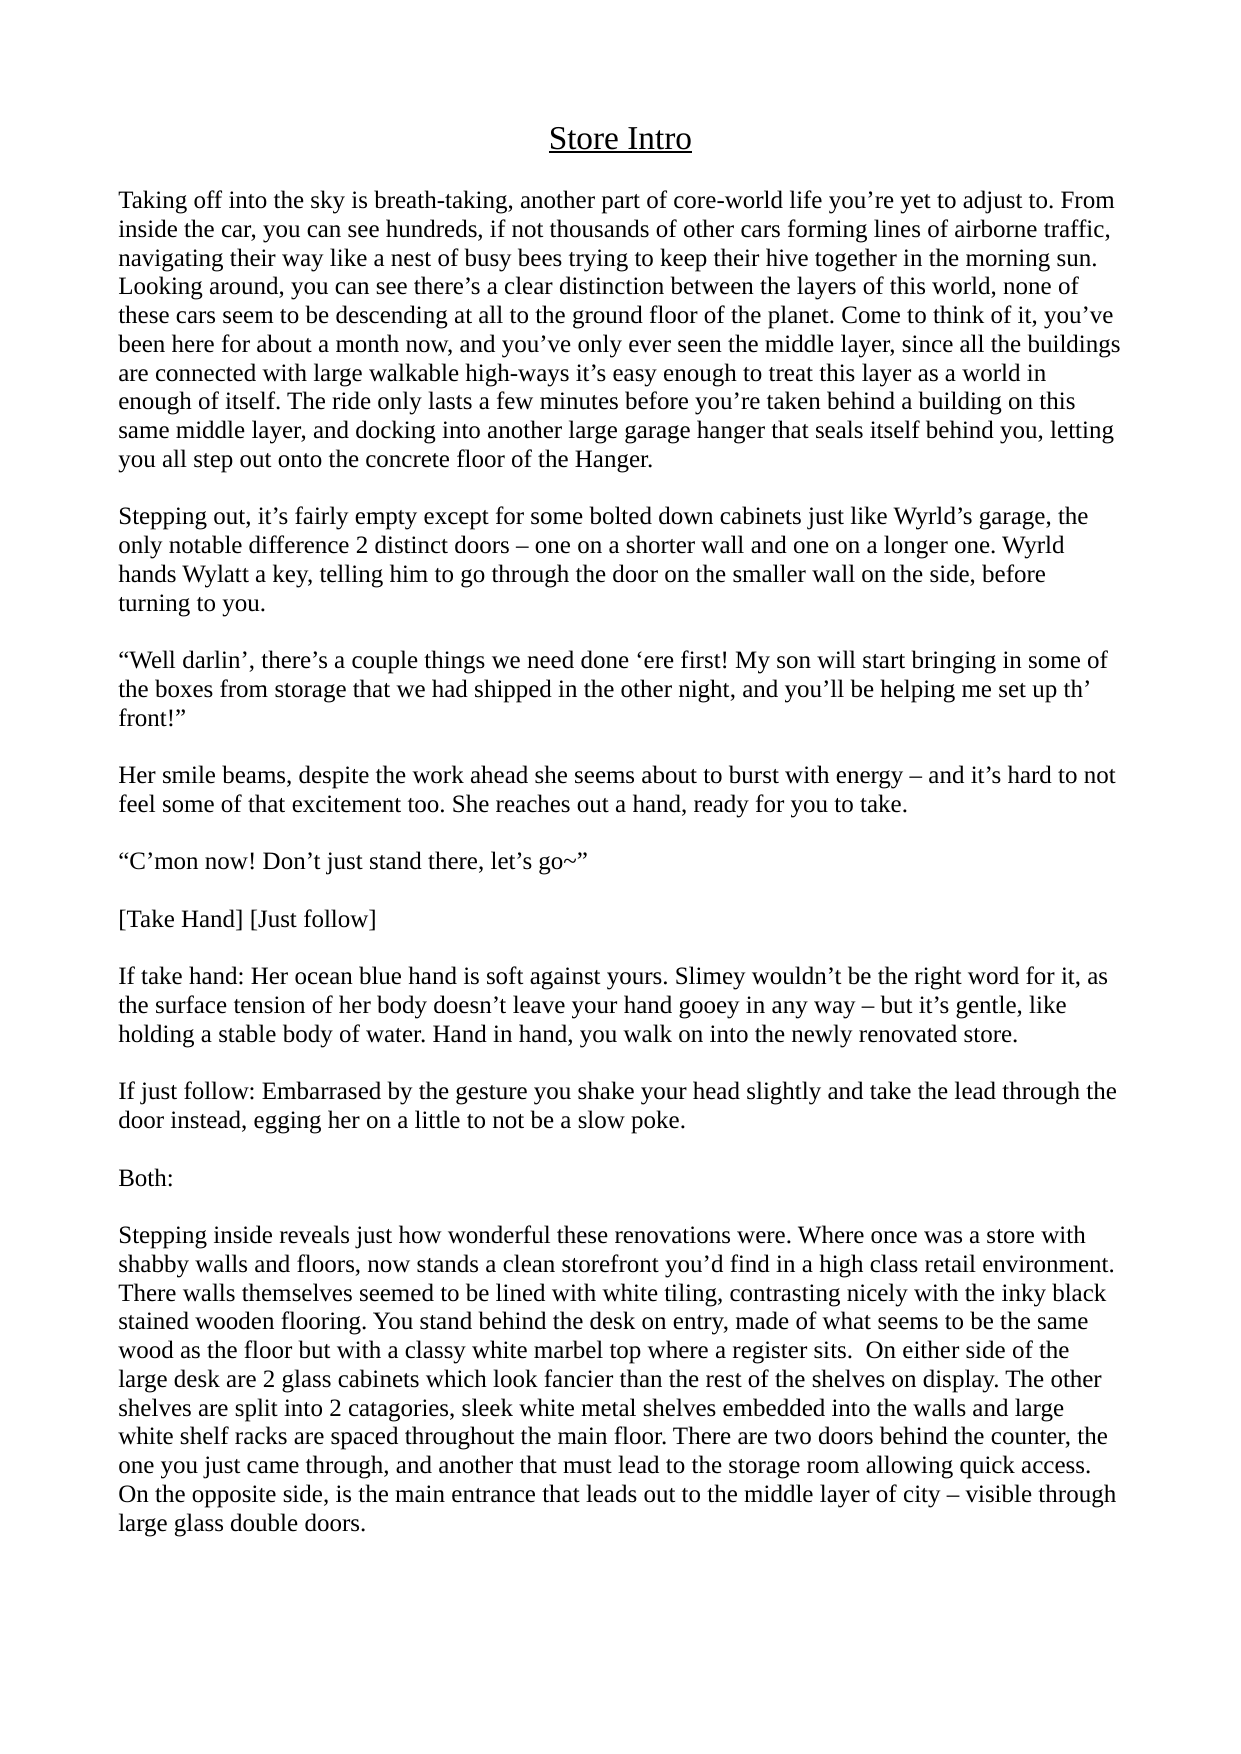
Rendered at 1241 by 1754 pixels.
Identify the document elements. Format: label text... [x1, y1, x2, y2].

text Taking off into the sky is breath-taking, another part of core-world life you’re yet to adjust to. From inside the car, you can see hundreds, if not thousands of other cars forming lines of airborne traffic, navigating their way like a nest of busy bees trying to keep their hive together in the morning sun. Looking around, you can see there’s a clear distinction between the layers of this world, none of these cars seem to be descending at all to the ground floor of the planet. Come to think of it, you’ve been here for about a month now, and you’ve only ever seen the middle layer, since all the buildings are connected with large walkable high-ways it’s easy enough to treat this layer as a world in enough of itself. The ride only lasts a few minutes before you’re taken behind a building on this same middle layer, and docking into another large garage hanger that seals itself behind you, letting you all step out onto the concrete floor of the Hanger. [118, 185, 1122, 473]
text Both: [118, 1163, 1122, 1191]
text Stepping inside reveals just how wonderful these renovations were. Where once was a store with shabby walls and floors, now stands a clean storefront you’d find in a high class retail environment. There walls themselves seemed to be lined with white tiling, contrasting nicely with the inky black stained wooden flooring. You stand behind the desk on entry, made of what seems to be the same wood as the floor but with a classy white marbel top where a register sits. On either side of the large desk are 2 glass cabinets which look fancier than the rest of the shelves on display. The other shelves are split into 2 catagories, sleek white metal shelves embedded into the walls and large white shelf racks are spaced throughout the main floor. There are two doors behind the counter, the one you just came through, and another that must lead to the storage room allowing quick access. On the opposite side, is the main entrance that leads out to the middle layer of city – visible through large glass double doors. [118, 1220, 1122, 1536]
text Her smile beams, despite the work ahead she seems about to burst with energy – and it’s hard to not feel some of that excitement too. She reaches out a hand, ready for you to take. “C’mon now! Don’t just stand there, let’s go~” [Take Hand] [Just follow] [118, 760, 1122, 933]
text If take hand: Her ocean blue hand is soft against yours. Slimey wouldn’t be the right word for it, as the surface tension of her body doesn’t leave your hand gooey in any way – but it’s gentle, like holding a stable body of water. Hand in hand, you walk on into the newly renovated store. [118, 961, 1122, 1048]
text Stepping out, it’s fairly empty except for some bolted down cabinets just like Wyrld’s garage, the only notable difference 2 distinct doors – one on a shorter wall and one on a longer one. Wyrld hands Wylatt a key, telling him to go through the door on the smaller wall on the side, before turning to you. [118, 501, 1122, 616]
text “Well darlin’, there’s a couple things we need done ‘ere first! My son will start bringing in some of the boxes from storage that we had shipped in the other night, and you’ll be helping me set up th’ front!” [118, 645, 1122, 731]
text Store Intro [118, 118, 1122, 156]
text If just follow: Embarrased by the gesture you shake your head slightly and take the lead through the door instead, egging her on a little to not be a slow poke. [118, 1076, 1122, 1134]
